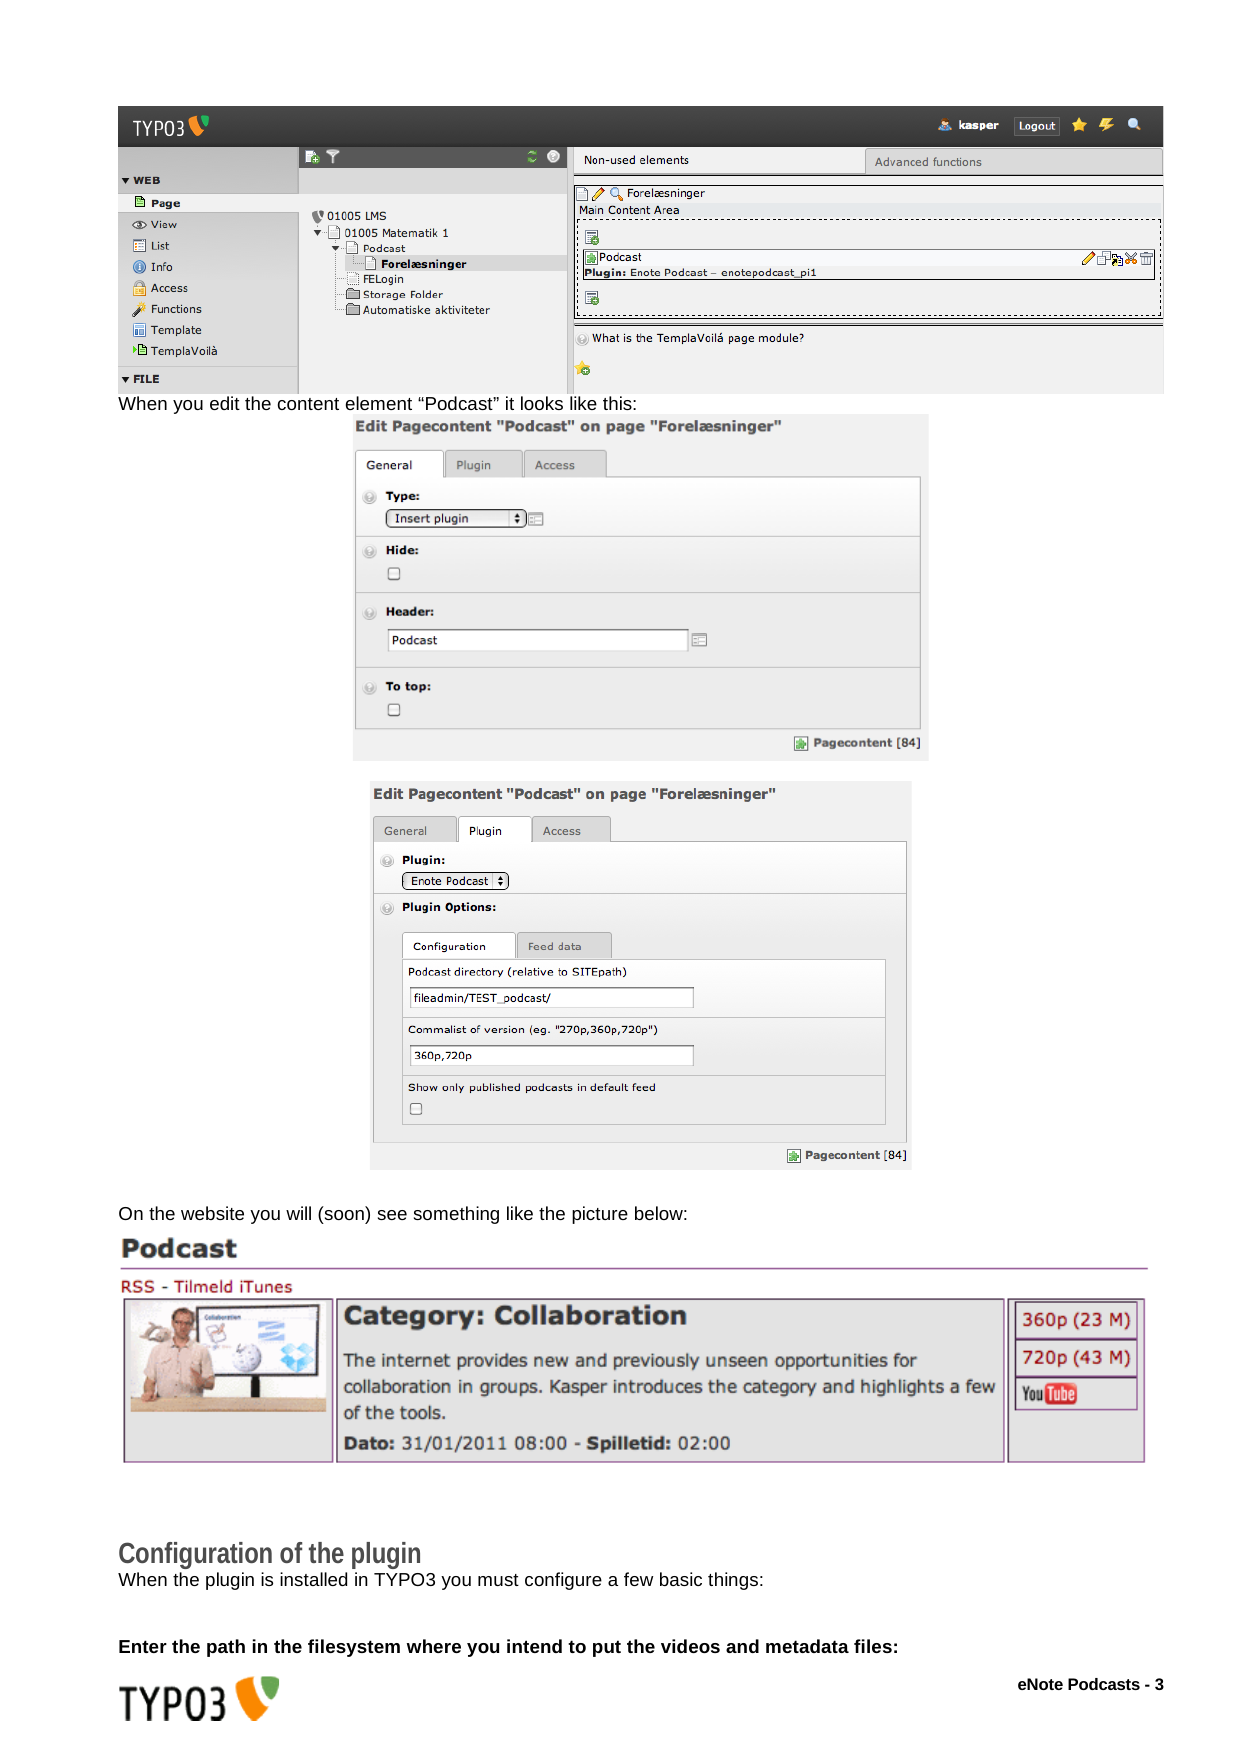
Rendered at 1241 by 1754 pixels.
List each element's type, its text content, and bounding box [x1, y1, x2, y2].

text When the plugin is installed in TYPO3 you must configure a few basic things: [118, 1569, 1163, 1590]
text Enter the path in the filesystem where you intend to put the videos and metadata files: [118, 1636, 1163, 1657]
text When you edit the content element “Podcast” it looks like this: [118, 394, 1163, 414]
picture [118, 1224, 1164, 1492]
picture [118, 106, 1164, 394]
text On the website you will (soon) see something like the picture below: [118, 1203, 1163, 1224]
picture [118, 1675, 282, 1721]
picture [352, 414, 929, 761]
picture [369, 781, 912, 1170]
subtitle Configuration of the plugin [118, 1536, 1163, 1569]
